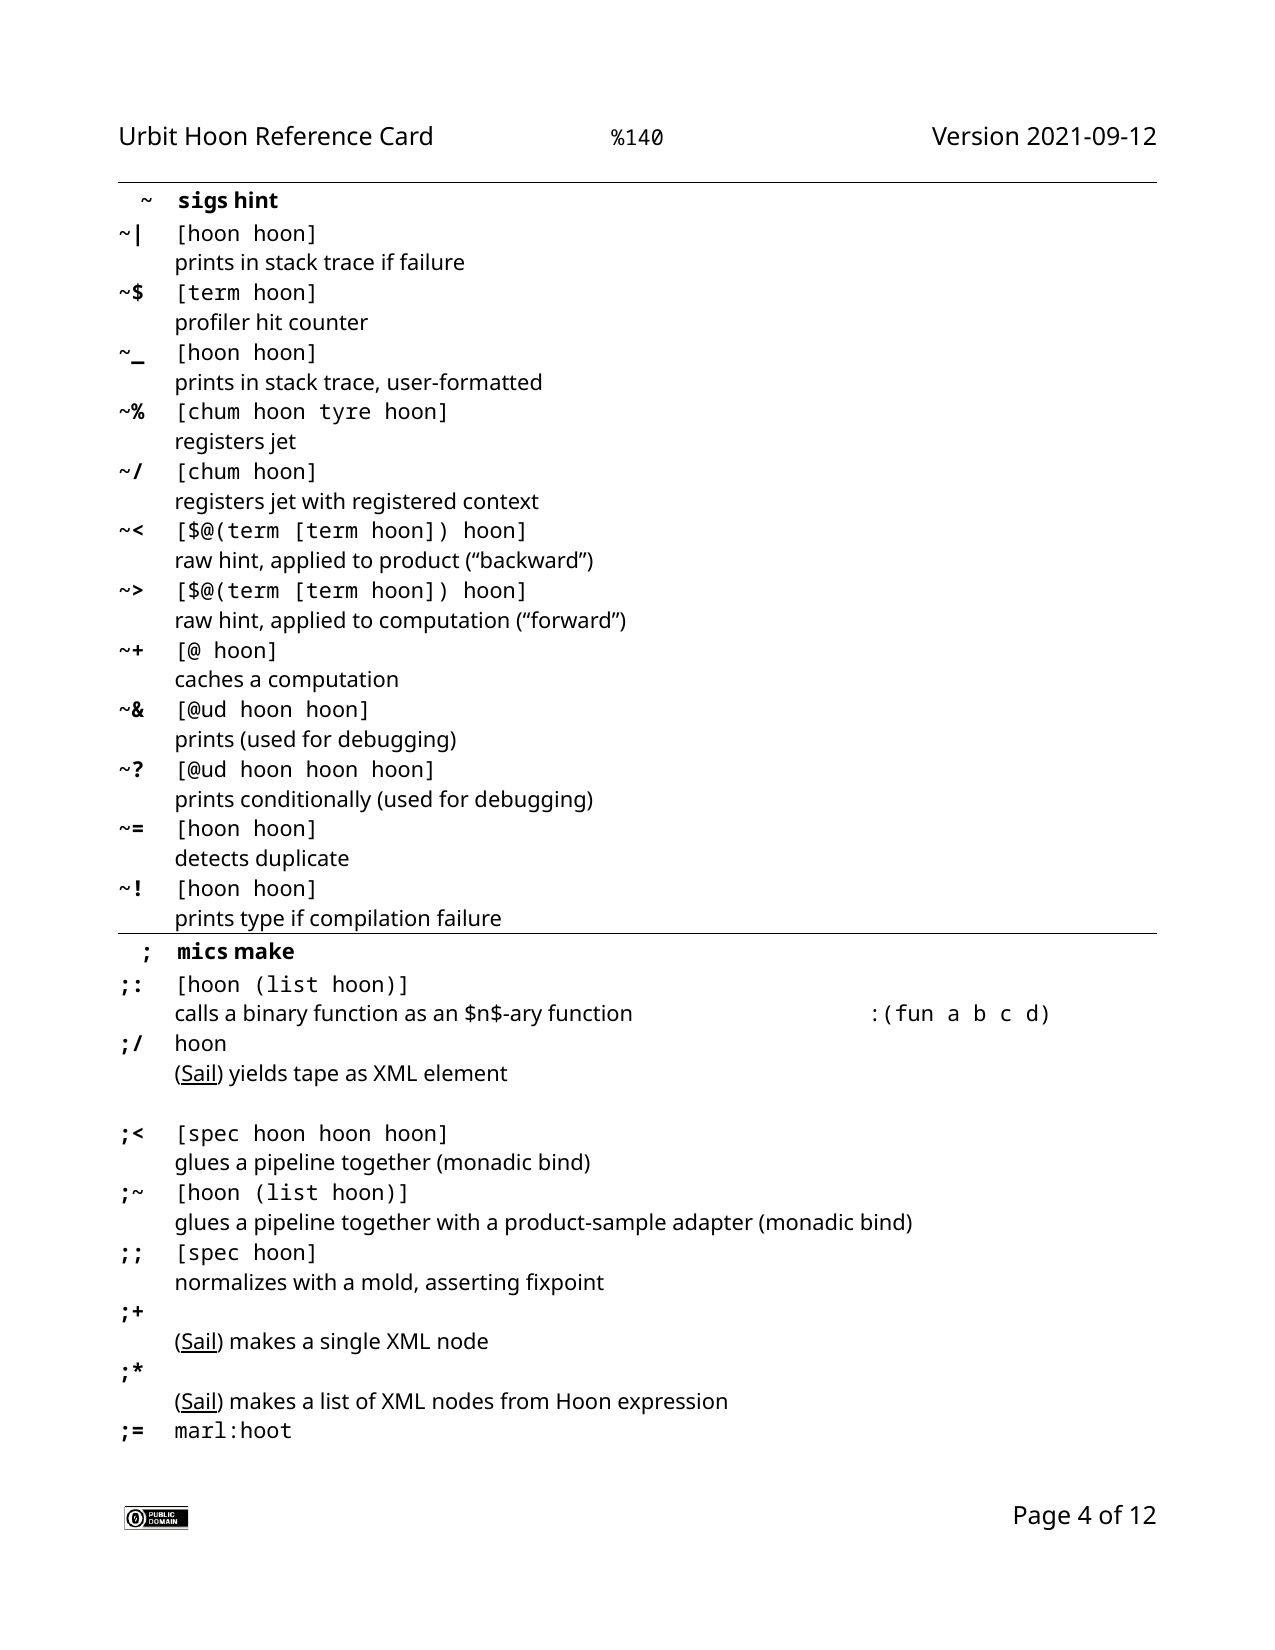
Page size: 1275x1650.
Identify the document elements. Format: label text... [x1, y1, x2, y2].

table_cell [@ hoon] [174, 635, 1157, 664]
table_cell [hoon hoon] [174, 337, 1157, 367]
table_cell [118, 843, 174, 873]
table_cell ;= [118, 1415, 174, 1445]
table_cell prints in stack trace if failure [174, 248, 1157, 277]
table_cell ;; [118, 1237, 174, 1266]
table_cell registers jet [174, 426, 1157, 456]
table_cell prints type if compilation failure [174, 903, 1157, 933]
table_cell ;/ [118, 1028, 174, 1058]
table_cell prints (used for debugging) [174, 724, 1157, 754]
table_cell prints in stack trace, user-formatted [174, 367, 1157, 396]
table_cell ;: [118, 969, 174, 998]
table_cell [118, 248, 174, 277]
table_cell ~& [118, 694, 174, 724]
picture [124, 1506, 189, 1530]
table_cell [hoon hoon] [174, 873, 1157, 903]
table_cell ~ [118, 183, 174, 218]
table_cell ~+ [118, 635, 174, 664]
table_cell [118, 367, 174, 396]
table_cell [hoon (list hoon)] [174, 1177, 1157, 1207]
table_cell [174, 1356, 1157, 1386]
table_cell [$@(term [term hoon]) hoon] [174, 516, 1157, 545]
table_cell detects duplicate [174, 843, 1157, 873]
table_cell calls a binary function as an $n$-ary function [174, 998, 868, 1028]
table_cell ~= [118, 814, 174, 843]
table_cell [118, 1147, 174, 1177]
table_cell [118, 605, 174, 635]
table_cell ;+ [118, 1296, 174, 1326]
table_cell [$@(term [term hoon]) hoon] [174, 575, 1157, 605]
table_cell [118, 545, 174, 575]
table_cell [118, 998, 174, 1028]
table_cell (Sail) makes a list of XML nodes from Hoon expression [174, 1386, 1157, 1415]
table_cell ;< [118, 1088, 174, 1147]
table_cell ~| [118, 218, 174, 247]
table_cell ~/ [118, 456, 174, 486]
table_cell [chum hoon tyre hoon] [174, 396, 1157, 426]
table_cell prints conditionally (used for debugging) [174, 784, 1157, 813]
table_cell [118, 307, 174, 337]
table_cell caches a computation [174, 665, 1157, 694]
table_cell [@ud hoon hoon] [174, 694, 1157, 724]
table_cell ; [118, 934, 174, 968]
table_cell ;~ [118, 1177, 174, 1207]
table_cell sigs hint [174, 183, 1157, 218]
table_cell marl:hoot [174, 1415, 1157, 1445]
table_cell [118, 1266, 174, 1296]
table_cell mics make [174, 934, 1157, 968]
table_cell [hoon (list hoon)] [174, 969, 868, 998]
table_cell [spec hoon hoon hoon] [174, 1088, 1157, 1147]
table_cell normalizes with a mold, asserting fixpoint [174, 1266, 1157, 1296]
table_cell [118, 426, 174, 456]
table_cell (Sail) makes a single XML node [174, 1326, 1157, 1356]
table_cell [118, 486, 174, 516]
table_cell [118, 1326, 174, 1356]
table_cell ~! [118, 873, 174, 903]
table_cell raw hint, applied to product (“backward”) [174, 545, 1157, 575]
table_cell [@ud hoon hoon hoon] [174, 754, 1157, 784]
table_cell ~< [118, 516, 174, 545]
table_cell ~> [118, 575, 174, 605]
table_cell [hoon hoon] [174, 814, 1157, 843]
table_cell [118, 784, 174, 813]
table_cell [chum hoon] [174, 456, 1157, 486]
table_cell [174, 1296, 1157, 1326]
table_cell ~$ [118, 277, 174, 307]
table_cell raw hint, applied to computation (“forward”) [174, 605, 1157, 635]
table_cell [118, 903, 174, 933]
table_cell [118, 724, 174, 754]
table_cell hoon [174, 1028, 1157, 1058]
table_cell [spec hoon] [174, 1237, 1157, 1266]
table_cell :(fun a b c d) [868, 998, 1157, 1028]
table_cell [118, 1058, 174, 1088]
table_cell profiler hit counter [174, 307, 1157, 337]
table_cell [hoon hoon] [174, 218, 1157, 247]
table_cell ~? [118, 754, 174, 784]
table_cell ~% [118, 396, 174, 426]
table_cell registers jet with registered context [174, 486, 1157, 516]
table_cell [118, 665, 174, 694]
table_cell [868, 969, 1157, 998]
table_cell ;* [118, 1356, 174, 1386]
table_cell ~_ [118, 337, 174, 367]
table_cell [118, 1386, 174, 1415]
table_cell [term hoon] [174, 277, 1157, 307]
table_cell glues a pipeline together (monadic bind) [174, 1147, 1157, 1177]
table_cell [118, 1207, 174, 1237]
table_cell (Sail) yields tape as XML element [174, 1058, 1157, 1088]
table_cell glues a pipeline together with a product-sample adapter (monadic bind) [174, 1207, 1157, 1237]
